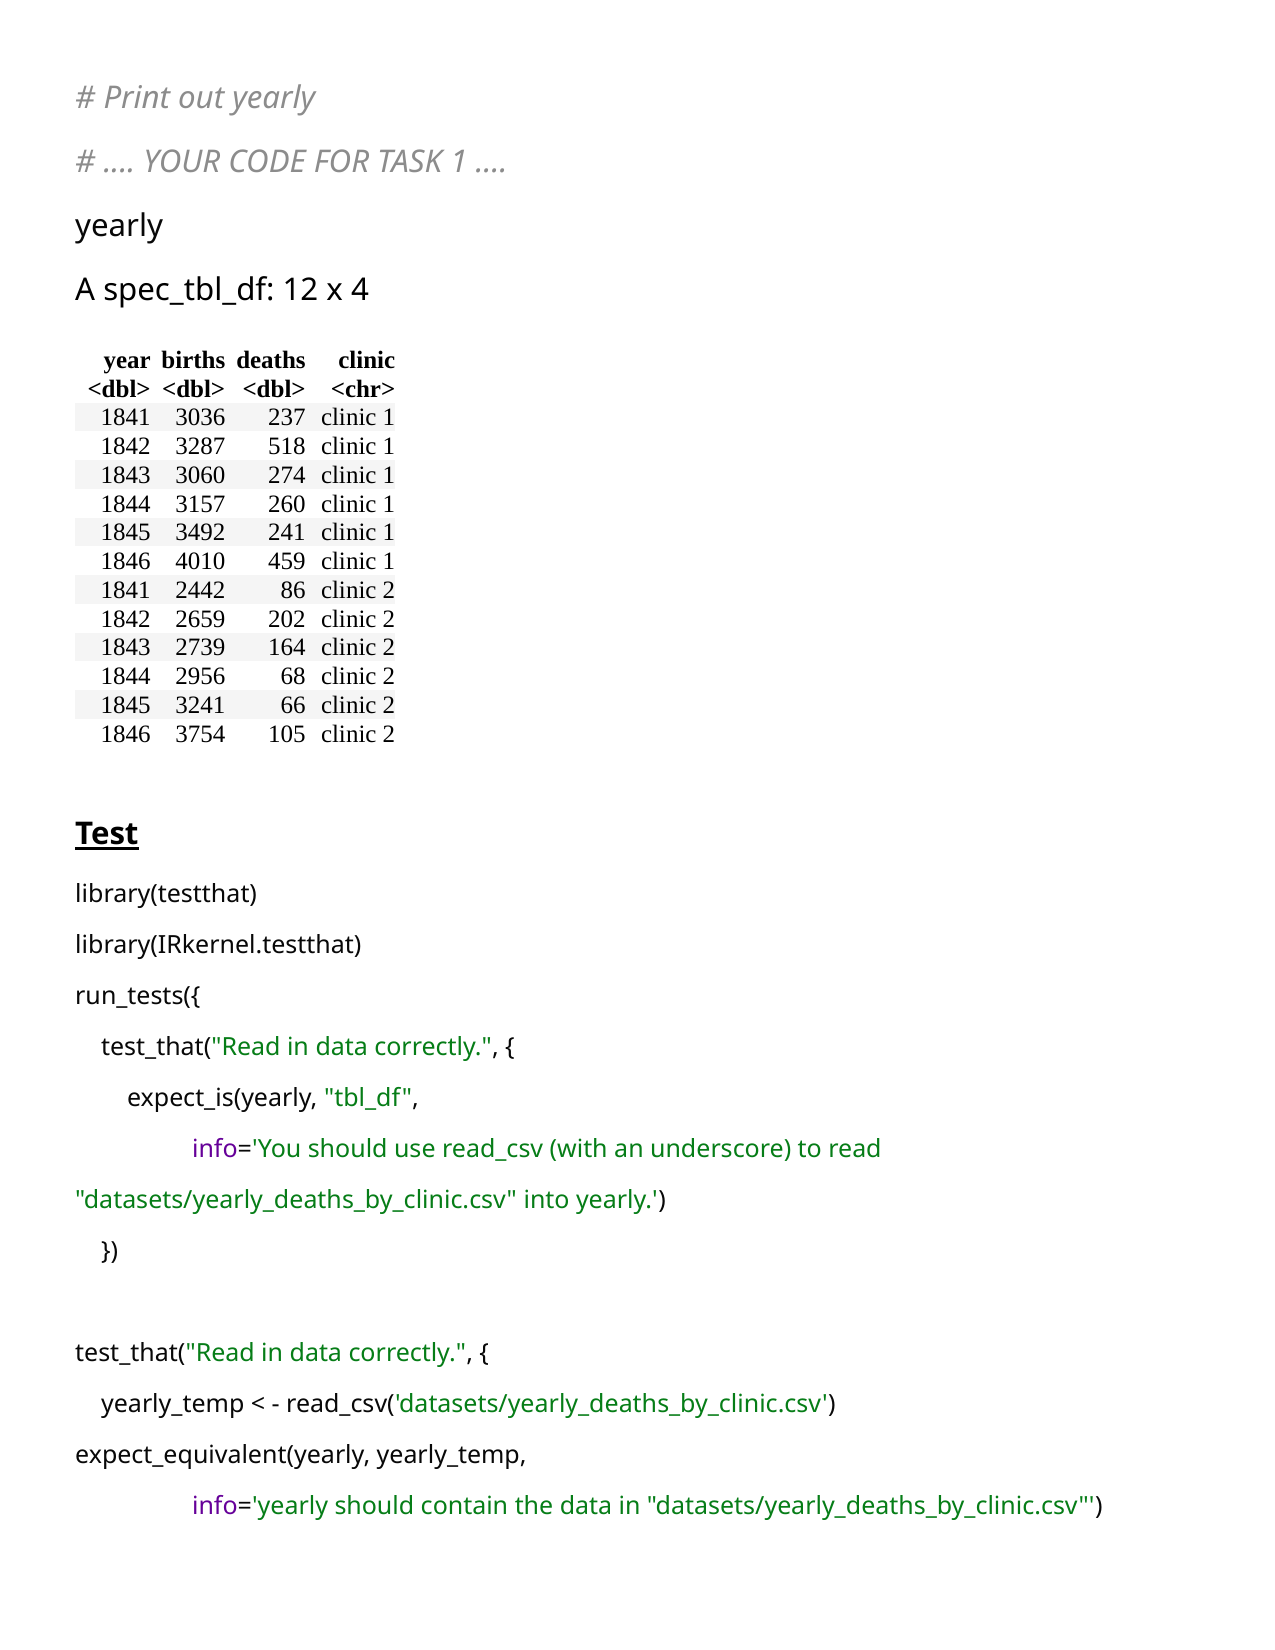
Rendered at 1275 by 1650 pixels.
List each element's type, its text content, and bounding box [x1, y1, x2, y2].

table_cell 4010 [150, 546, 225, 575]
table_cell 518 [225, 431, 305, 460]
table_cell 3157 [150, 489, 225, 517]
table_header deaths [225, 345, 305, 374]
table_cell 3241 [150, 690, 225, 719]
table_cell 1841 [75, 575, 150, 604]
table_cell <dbl> [225, 374, 305, 402]
table_cell clinic 2 [305, 719, 395, 747]
table_cell 2956 [150, 661, 225, 690]
table_cell <dbl> [75, 374, 150, 402]
table_cell 459 [225, 546, 305, 575]
table_cell 3754 [150, 719, 225, 747]
table_cell 1844 [75, 661, 150, 690]
table_cell 1844 [75, 489, 150, 517]
table_cell 66 [225, 690, 305, 719]
table_cell clinic 2 [305, 575, 395, 604]
table_cell clinic 1 [305, 460, 395, 489]
table_cell 1841 [75, 403, 150, 431]
table_cell 86 [225, 575, 305, 604]
table_cell 202 [225, 604, 305, 632]
table_cell <chr> [305, 374, 395, 402]
table_header year [75, 345, 150, 374]
table_cell 3492 [150, 518, 225, 546]
table_cell clinic 2 [305, 690, 395, 719]
table_cell clinic 2 [305, 661, 395, 690]
table_cell 2739 [150, 633, 225, 661]
table_cell 2442 [150, 575, 225, 604]
text A spec_tbl_df: 12 x 4 [75, 267, 1194, 309]
table_cell clinic 1 [305, 546, 395, 575]
table_cell clinic 2 [305, 633, 395, 661]
table_cell 274 [225, 460, 305, 489]
text Test [75, 811, 1194, 854]
table_cell 1843 [75, 460, 150, 489]
table_cell 3060 [150, 460, 225, 489]
table_cell 3287 [150, 431, 225, 460]
table_cell 1845 [75, 690, 150, 719]
table_cell 105 [225, 719, 305, 747]
text # Print out yearly # .... YOUR CODE FOR TASK 1 .... yearly [75, 75, 1194, 245]
table_cell 1846 [75, 719, 150, 747]
table_cell clinic 1 [305, 489, 395, 517]
table_cell 1842 [75, 604, 150, 632]
table_cell 1845 [75, 518, 150, 546]
table_cell clinic 1 [305, 403, 395, 431]
table_cell clinic 2 [305, 604, 395, 632]
table_cell 164 [225, 633, 305, 661]
table_cell 68 [225, 661, 305, 690]
table_cell 241 [225, 518, 305, 546]
table_cell 1843 [75, 633, 150, 661]
table_cell 1846 [75, 546, 150, 575]
table_header births [150, 345, 225, 374]
table_cell clinic 1 [305, 431, 395, 460]
text library(testthat) library(IRkernel.testthat) run_tests({ test_that("Read in data correctly.", { expect_is(yearly, "tbl_df", info='You should use read_csv (with an underscore) to read "datasets/yearly_deaths_by_clinic.csv" into yearly.') }) test_that("Read in data correctly.", { yearly_temp < - read_csv('datasets/yearly_deaths_by_clinic.csv') expect_equivalent(yearly, yearly_temp, info='yearly should contain the data in "datasets/yearly_deaths_by_clinic.csv"') [75, 875, 1194, 1522]
table_cell <dbl> [150, 374, 225, 402]
table_cell 237 [225, 403, 305, 431]
table_cell 3036 [150, 403, 225, 431]
table_cell 260 [225, 489, 305, 517]
table_cell 2659 [150, 604, 225, 632]
table_cell clinic 1 [305, 518, 395, 546]
table_header clinic [305, 345, 395, 374]
table_cell 1842 [75, 431, 150, 460]
